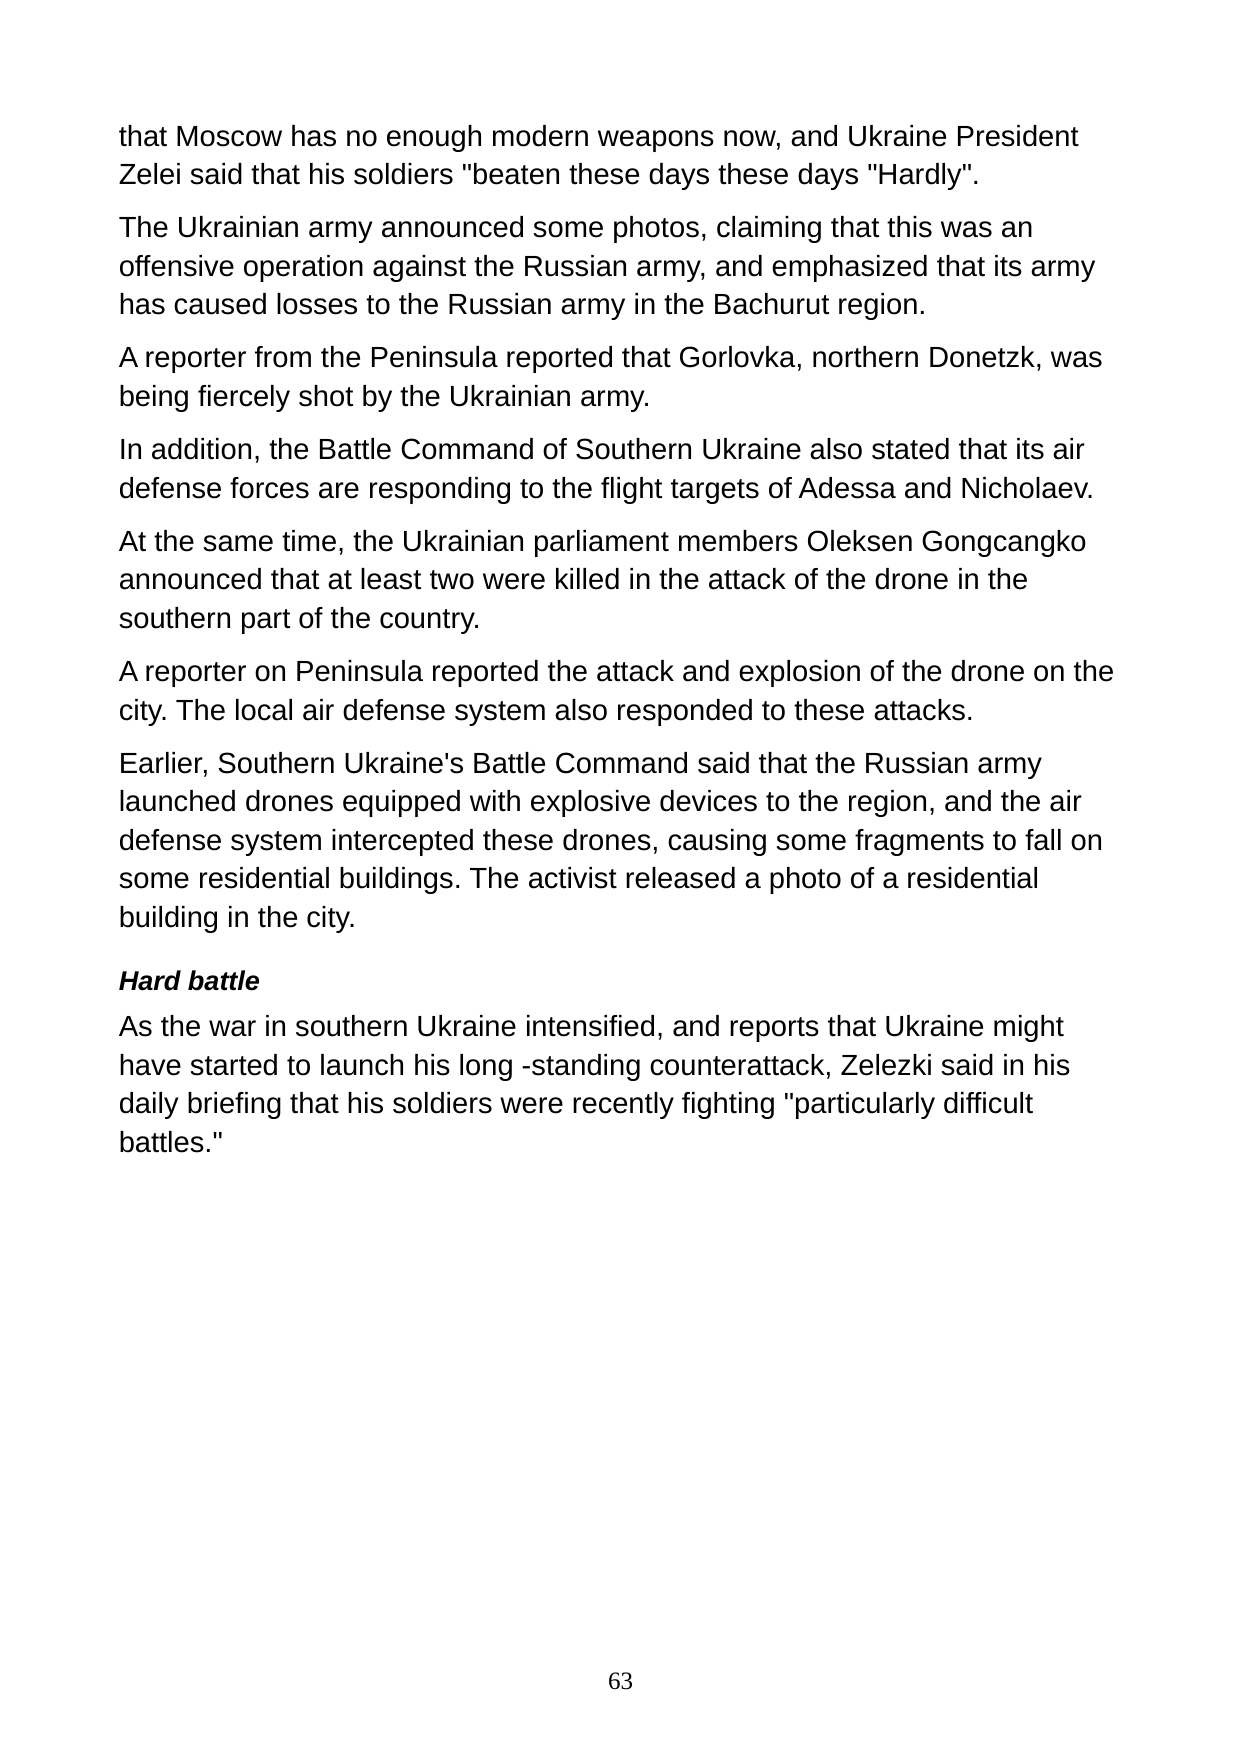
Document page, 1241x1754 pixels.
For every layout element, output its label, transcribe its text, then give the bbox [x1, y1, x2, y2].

text At the same time, the Ukrainian parliament members Oleksen Gongcangko announced that at least two were killed in the attack of the drone in the southern part of the country. [118, 524, 1122, 634]
subtitle Hard battle [118, 965, 1122, 997]
text As the war in southern Ukraine intensified, and reports that Ukraine might have started to launch his long -standing counterattack, Zelezki said in his daily briefing that his soldiers were recently fighting "particularly difficult battles." [118, 1009, 1122, 1158]
text A reporter from the Peninsula reported that Gorlovka, northern Donetzk, was being fiercely shot by the Ukrainian army. [118, 340, 1122, 412]
text The Ukrainian army announced some photos, claiming that this was an offensive operation against the Russian army, and emphasized that its army has caused losses to the Russian army in the Bachurut region. [118, 210, 1122, 321]
text A reporter on Peninsula reported the attack and explosion of the drone on the city. The local air defense system also responded to these attacks. [118, 654, 1122, 726]
text In addition, the Battle Command of Southern Ukraine also stated that its air defense forces are responding to the flight targets of Adessa and Nicholaev. [118, 432, 1122, 504]
text that Moscow has no enough modern weapons now, and Ukraine President Zelei said that his soldiers "beaten these days these days "Hardly". [118, 118, 1122, 191]
text Earlier, Southern Ukraine's Battle Command said that the Russian army launched drones equipped with explosive devices to the region, and the air defense system intercepted these drones, causing some fragments to fall on some residential buildings. The activist released a photo of a residential building in the city. [118, 746, 1122, 933]
